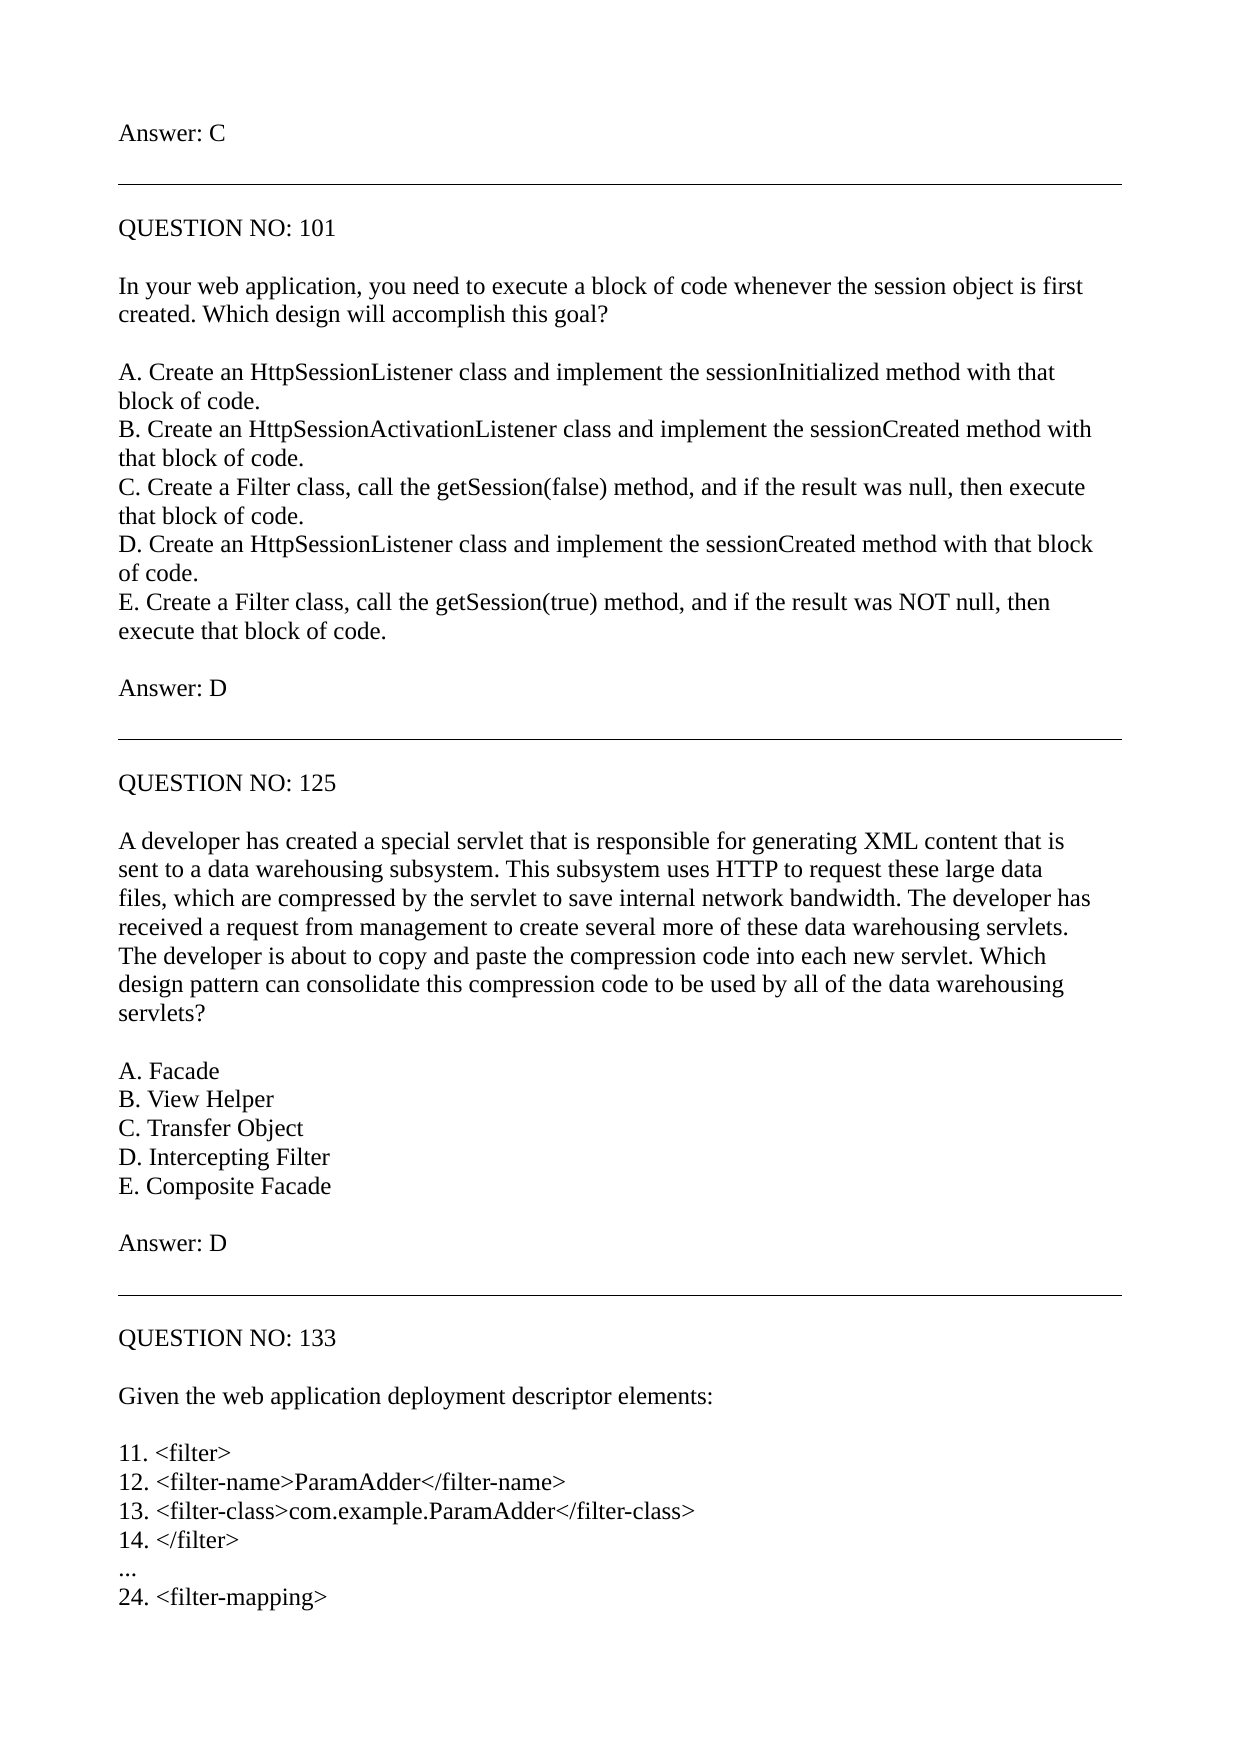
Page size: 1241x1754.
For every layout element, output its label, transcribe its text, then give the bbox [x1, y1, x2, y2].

text QUESTION NO: 101 [118, 213, 1122, 242]
text 12. <filter-name>ParamAdder</filter-name> [118, 1467, 1122, 1496]
text that block of code. [118, 501, 1122, 529]
text D. Intercepting Filter [118, 1142, 1122, 1171]
text 14. </filter> [118, 1525, 1122, 1553]
text A. Create an HttpSessionListener class and implement the sessionInitialized method with that [118, 357, 1122, 386]
text B. View Helper [118, 1084, 1122, 1113]
text block of code. [118, 386, 1122, 414]
text E. Create a Filter class, call the getSession(true) method, and if the result was NOT null, then [118, 587, 1122, 616]
text C. Create a Filter class, call the getSession(false) method, and if the result was null, then execute [118, 472, 1122, 501]
text Given the web application deployment descriptor elements: [118, 1381, 1122, 1410]
text A. Facade [118, 1056, 1122, 1084]
text ... [118, 1553, 1122, 1582]
text QUESTION NO: 133 [118, 1323, 1122, 1352]
text D. Create an HttpSessionListener class and implement the sessionCreated method with that block [118, 529, 1122, 558]
text The developer is about to copy and paste the compression code into each new servlet. Which [118, 941, 1122, 969]
text received a request from management to create several more of these data warehousing servlets. [118, 912, 1122, 941]
text 11. <filter> [118, 1438, 1122, 1467]
text E. Composite Facade [118, 1171, 1122, 1199]
text execute that block of code. [118, 616, 1122, 644]
text Answer: D [118, 673, 1122, 702]
text 13. <filter-class>com.example.ParamAdder</filter-class> [118, 1496, 1122, 1525]
text B. Create an HttpSessionActivationListener class and implement the sessionCreated method with [118, 414, 1122, 443]
text A developer has created a special servlet that is responsible for generating XML content that is [118, 826, 1122, 854]
text design pattern can consolidate this compression code to be used by all of the data warehousing [118, 969, 1122, 998]
text 24. <filter-mapping> [118, 1582, 1122, 1611]
text Answer: D [118, 1228, 1122, 1257]
text servlets? [118, 998, 1122, 1027]
text created. Which design will accomplish this goal? [118, 299, 1122, 328]
text Answer: C [118, 118, 1122, 147]
text sent to a data warehousing subsystem. This subsystem uses HTTP to request these large data [118, 854, 1122, 883]
text C. Transfer Object [118, 1113, 1122, 1142]
text files, which are compressed by the servlet to save internal network bandwidth. The developer has [118, 883, 1122, 912]
text of code. [118, 558, 1122, 587]
text QUESTION NO: 125 [118, 768, 1122, 797]
text that block of code. [118, 443, 1122, 472]
text In your web application, you need to execute a block of code whenever the session object is first [118, 271, 1122, 299]
